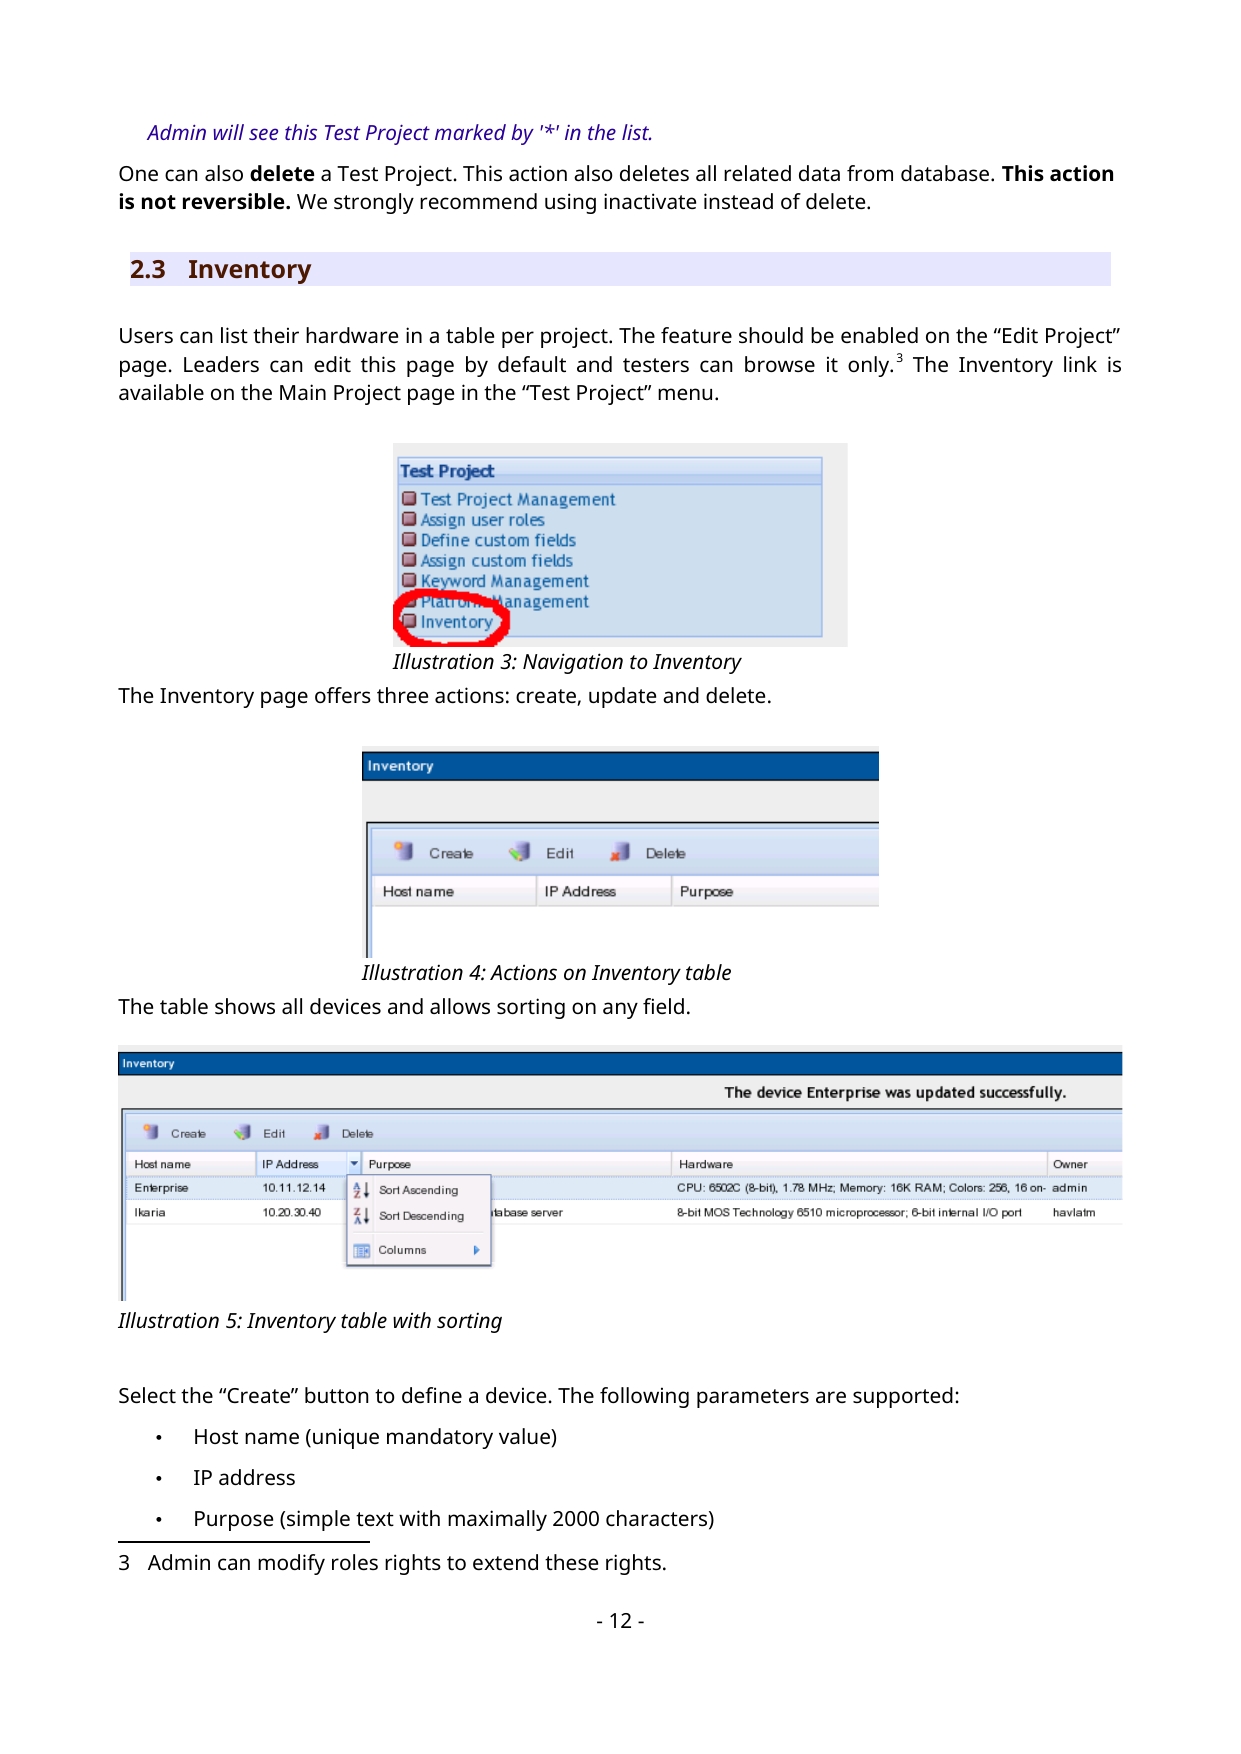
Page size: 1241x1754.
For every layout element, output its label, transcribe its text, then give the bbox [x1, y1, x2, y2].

text Illustration 4: Actions on Inventory table [362, 958, 878, 986]
text Admin can modify roles rights to extend these rights. [118, 1548, 1122, 1576]
list Host name (unique mandatory value) [156, 1422, 1122, 1451]
text Select the “Create” button to define a device. The following parameters are supported: [118, 1381, 1122, 1410]
subtitle Inventory [130, 252, 1111, 286]
text Admin will see this Test Project marked by '*' in the list. [148, 118, 1093, 147]
picture [393, 443, 848, 647]
text Illustration 3: Navigation to Inventory [393, 647, 848, 675]
list IP address [156, 1463, 1122, 1492]
text The table shows all devices and allows sorting on any field. [118, 722, 1122, 1021]
text One can also delete a Test Project. This action also deletes all related data from database. This action is not reversible. We strongly recommend using inactivate instead of delete. [118, 159, 1122, 216]
text Illustration 5: Inventory table with sorting [118, 1301, 1122, 1334]
picture [362, 746, 879, 958]
picture [118, 1045, 1123, 1301]
text The Inventory page offers three actions: create, update and delete. [118, 419, 1122, 710]
text Users can list their hardware in a table per project. The feature should be enabled on the “Edit Project” page. Leaders can edit this page by default and testers can browse it only. The Inventory link is available on the Main Project page in the “Test Project” menu. [118, 322, 1122, 407]
list Purpose (simple text with maximally 2000 characters) [156, 1504, 1122, 1533]
